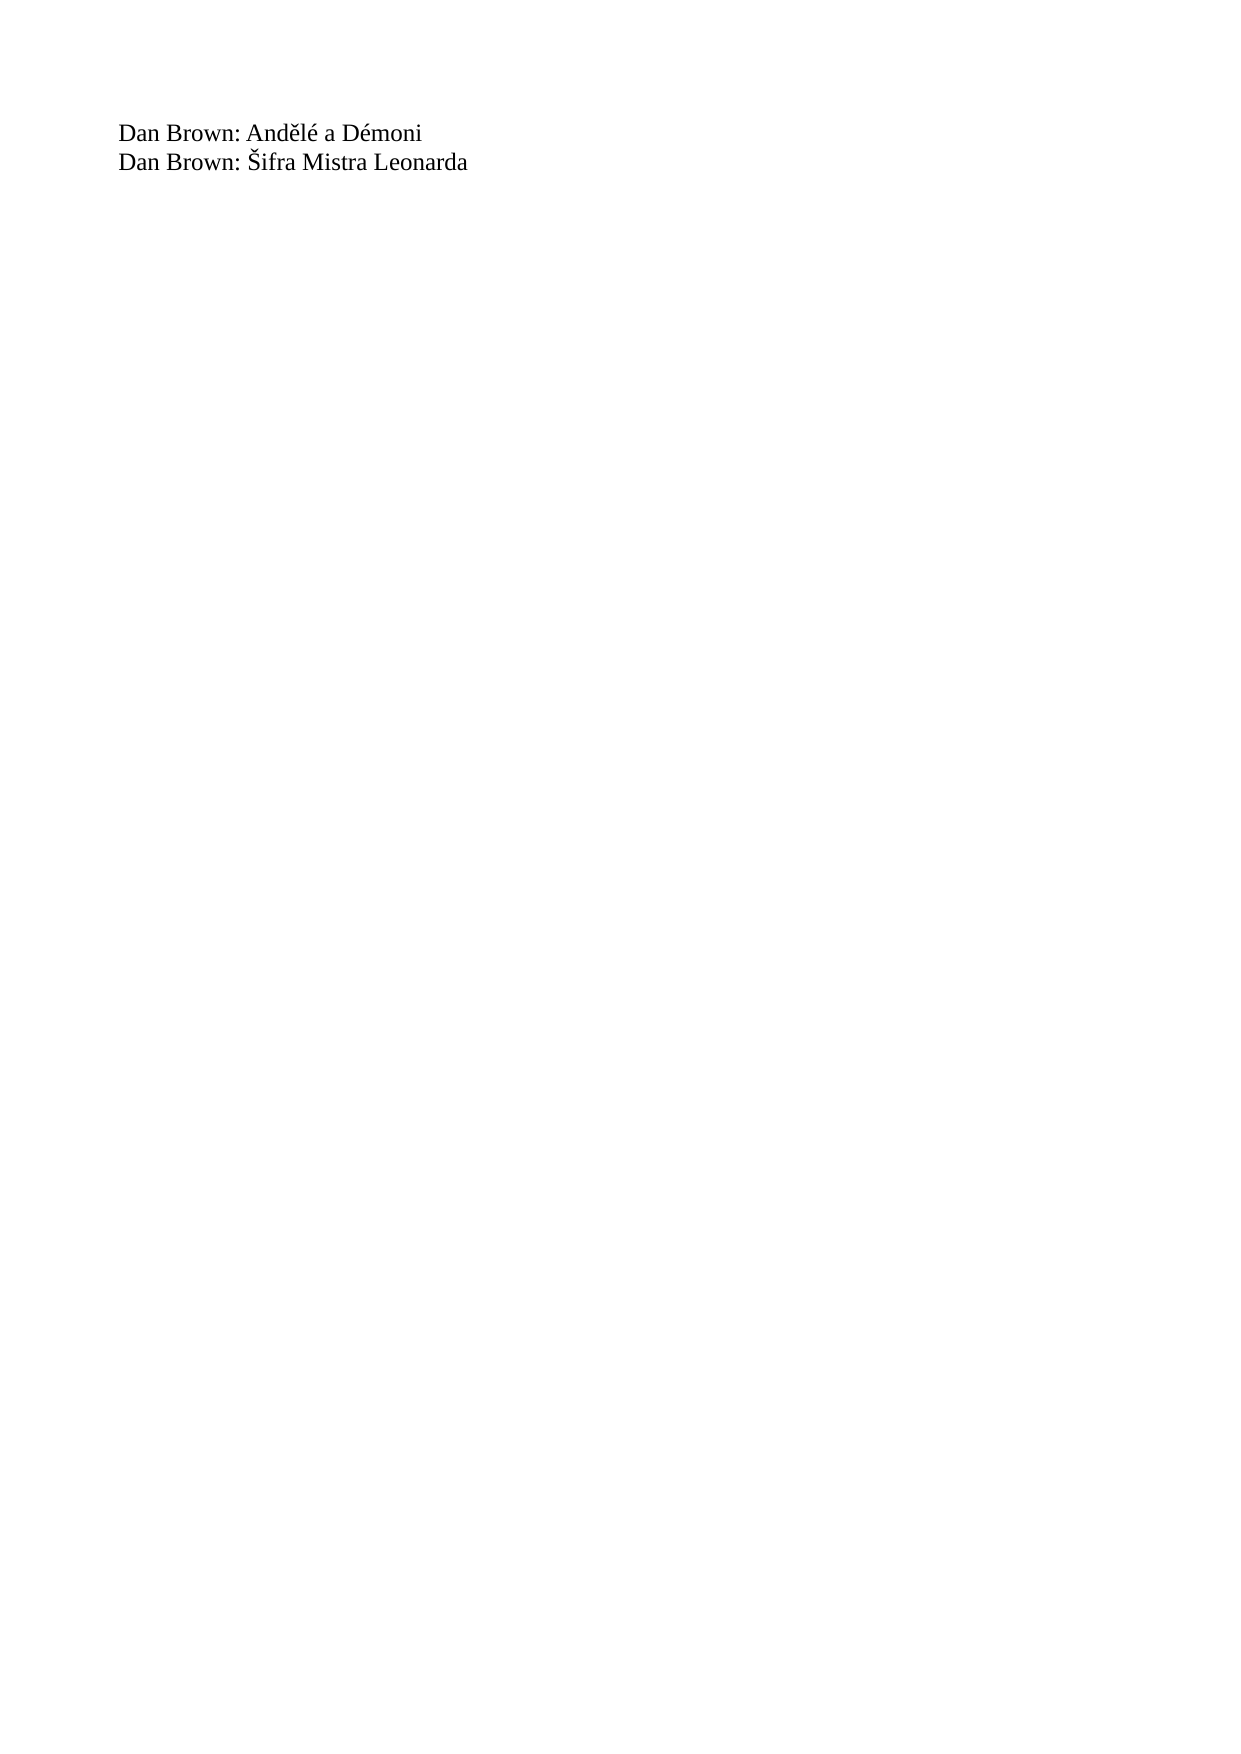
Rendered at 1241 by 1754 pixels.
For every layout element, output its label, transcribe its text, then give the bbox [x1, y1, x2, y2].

text Dan Brown: Andělé a Démoni Dan Brown: Šifra Mistra Leonarda [118, 118, 1122, 176]
